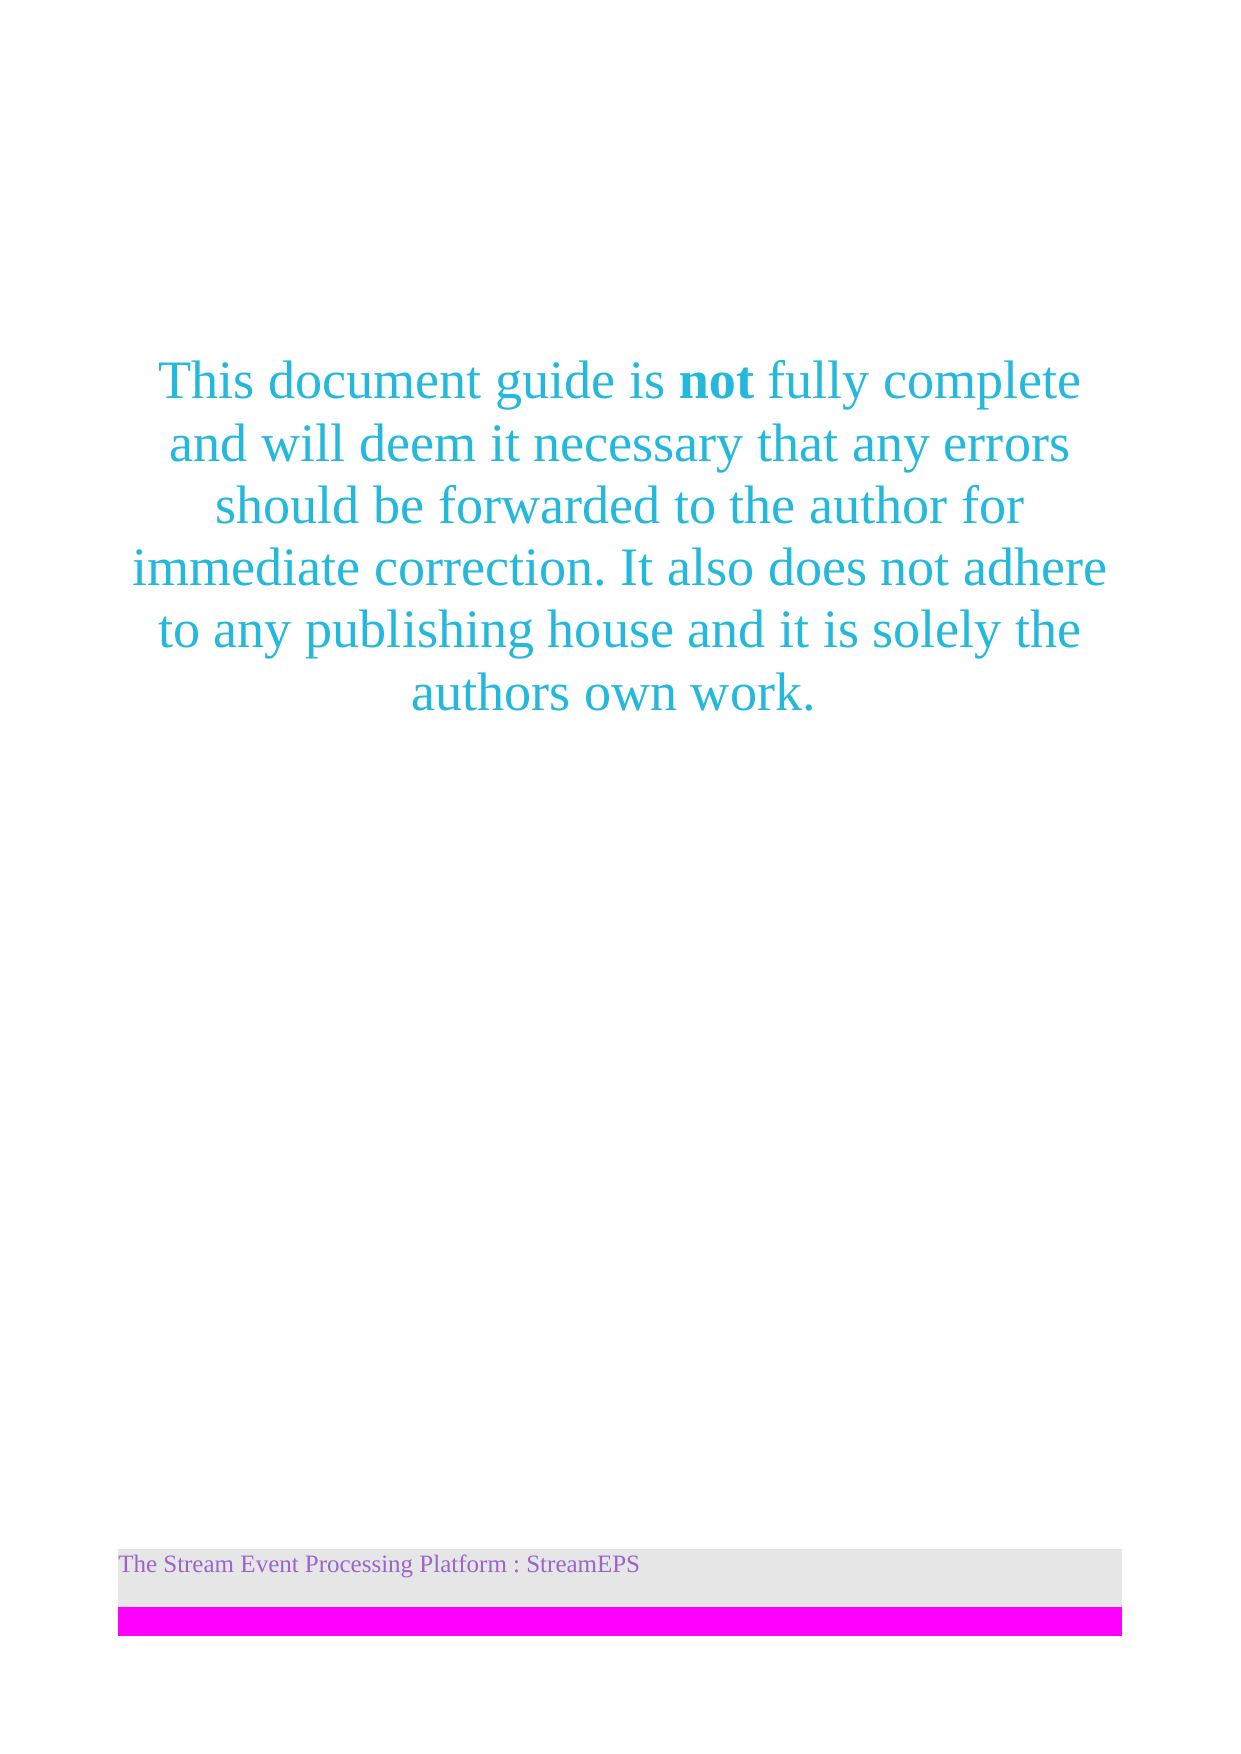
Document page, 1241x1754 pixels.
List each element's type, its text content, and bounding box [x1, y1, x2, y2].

text This document guide is not fully complete and will deem it necessary that any errors should be forwarded to the author for immediate correction. It also does not adhere to any publishing house and it is solely the authors own work. [118, 348, 1122, 722]
